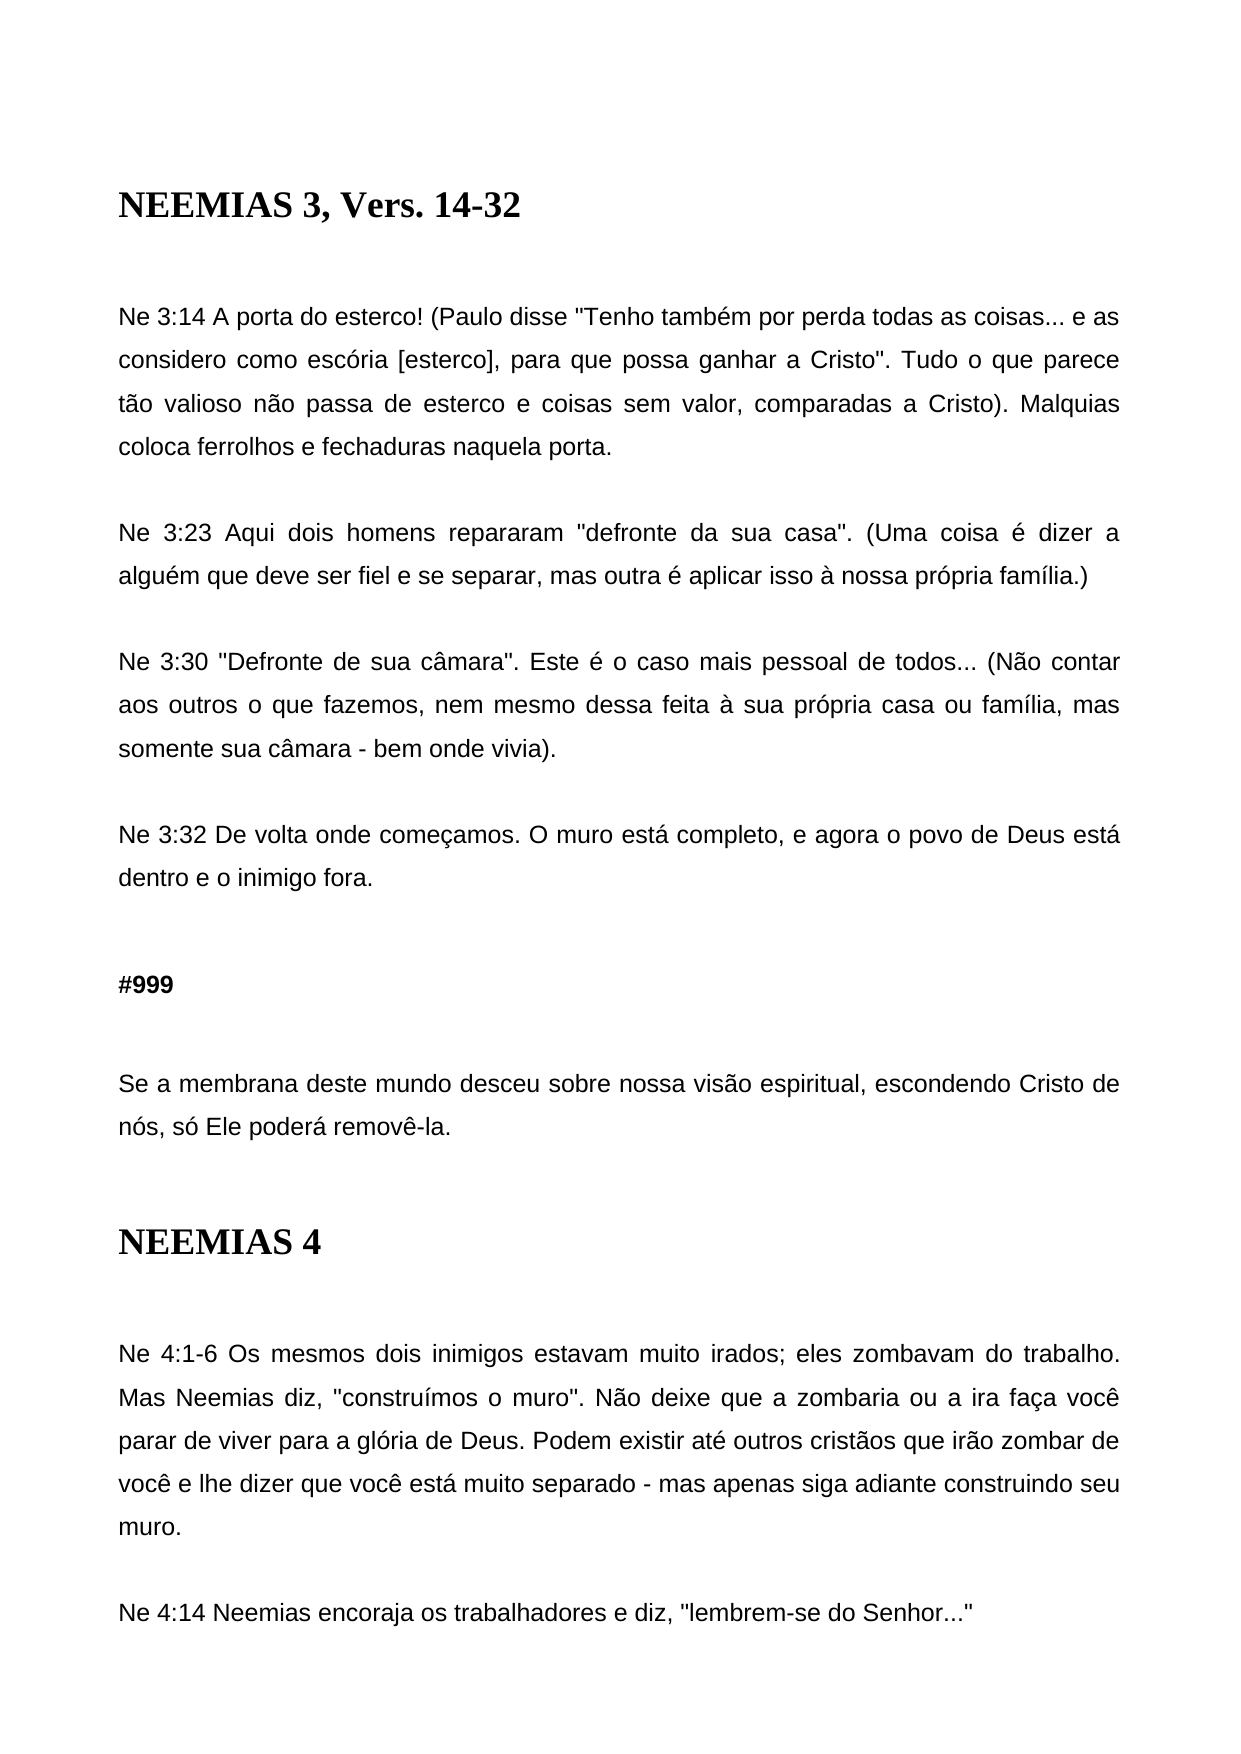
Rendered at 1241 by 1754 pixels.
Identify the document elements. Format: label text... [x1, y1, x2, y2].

text Ne 3:30 "Defronte de sua câmara". Este é o caso mais pessoal de todos... (Não contar aos outros o que fazemos, nem mesmo dessa feita à sua própria casa ou família, mas somente sua câmara - bem onde vivia). [118, 647, 1122, 762]
subtitle #999 [118, 970, 1122, 999]
subtitle NEEMIAS 3, Vers. 14-32 [118, 182, 1122, 225]
text Ne 4:1-6 Os mesmos dois inimigos estavam muito irados; eles zombavam do trabalho. Mas Neemias diz, "construímos o muro". Não deixe que a zombaria ou a ira faça você parar de viver para a glória de Deus. Podem existir até outros cristãos que irão zombar de você e lhe dizer que você está muito separado - mas apenas siga adiante construindo seu muro. [118, 1339, 1122, 1541]
text Se a membrana deste mundo desceu sobre nossa visão espiritual, escondendo Cristo de nós, só Ele poderá removê-la. [118, 1069, 1122, 1141]
text Ne 3:14 A porta do esterco! (Paulo disse "Tenho também por perda todas as coisas... e as considero como escória [esterco], para que possa ganhar a Cristo". Tudo o que parece tão valioso não passa de esterco e coisas sem valor, comparadas a Cristo). Malquias coloca ferrolhos e fechaduras naquela porta. [118, 302, 1122, 461]
subtitle NEEMIAS 4 [118, 1219, 1122, 1262]
text Ne 3:23 Aqui dois homens repararam "defronte da sua casa". (Uma coisa é dizer a alguém que deve ser fiel e se separar, mas outra é aplicar isso à nossa própria família.) [118, 518, 1122, 590]
text Ne 3:32 De volta onde começamos. O muro está completo, e agora o povo de Deus está dentro e o inimigo fora. [118, 820, 1122, 892]
text Ne 4:14 Neemias encoraja os trabalhadores e diz, "lembrem-se do Senhor..." [118, 1598, 1122, 1627]
